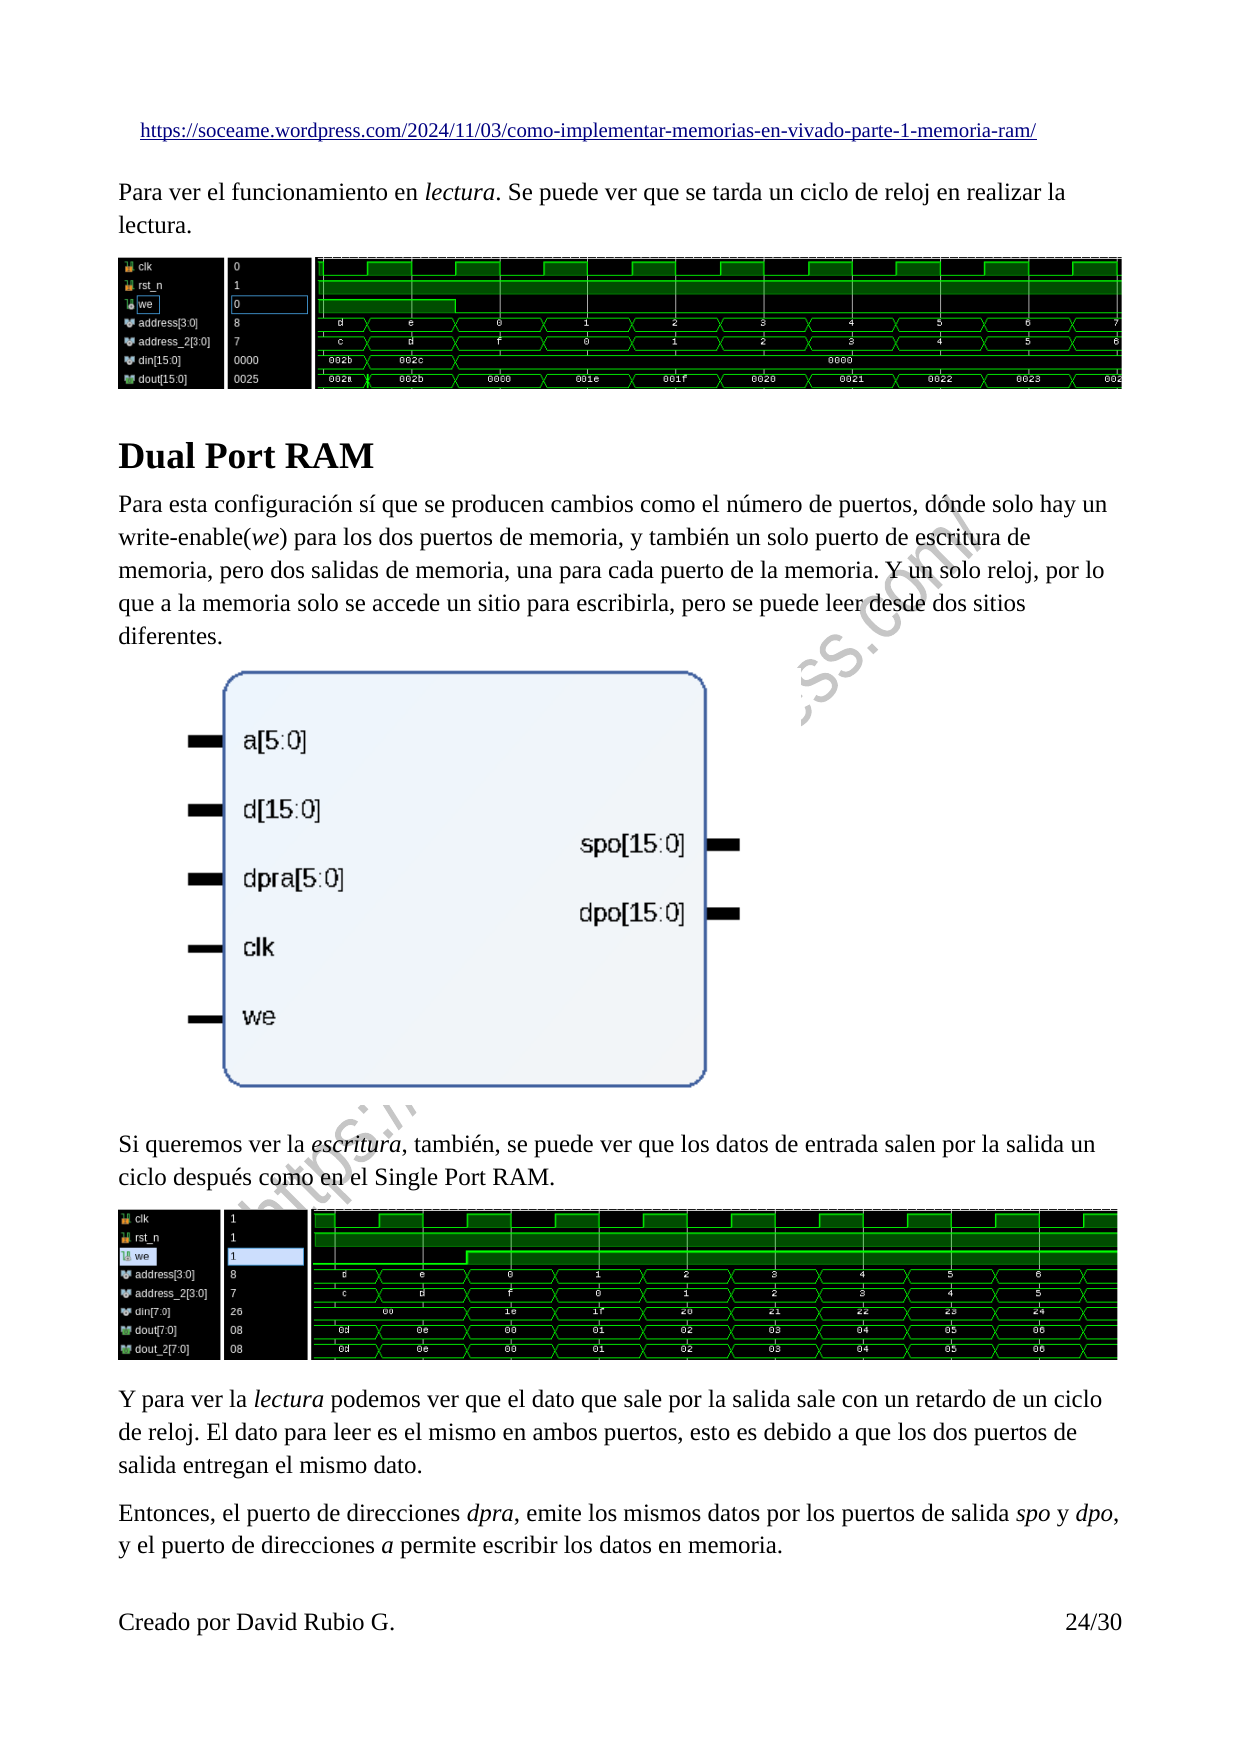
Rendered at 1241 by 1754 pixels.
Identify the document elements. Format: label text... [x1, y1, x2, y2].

text Para esta configuración sí que se producen cambios como el número de puertos, dónde solo hay un write-enable(we) para los dos puertos de memoria, y también un solo puerto de escritura de memoria, pero dos salidas de memoria, una para cada puerto de la memoria. Y un solo reloj, por lo que a la memoria solo se accede un sitio para escribirla, pero se puede leer desde dos sitios diferentes. [118, 489, 1122, 650]
text Entonces, el puerto de direcciones dpra, emite los mismos datos por los puertos de salida spo y dpo, y el puerto de direcciones a permite escribir los datos en memoria. [118, 1498, 1122, 1559]
picture [118, 1209, 1118, 1360]
text Para ver el funcionamiento en lectura. Se puede ver que se tarda un ciclo de reloj en realizar la lectura. [118, 177, 1122, 239]
subtitle Dual Port RAM [118, 433, 1122, 476]
picture [118, 257, 1122, 389]
picture [118, 668, 801, 1105]
text Si queremos ver la escritura, también, se puede ver que los datos de entrada salen por la salida un ciclo después como en el Single Port RAM. [118, 1129, 336, 1191]
text Y para ver la lectura podemos ver que el dato que sale por la salida sale con un retardo de un ciclo de reloj. El dato para leer es el mismo en ambos puertos, esto es debido a que los dos puertos de salida entregan el mismo dato. [118, 1384, 1122, 1479]
text Si queremos ver la escritura, también, se puede ver que los datos de entrada salen por la salida un ciclo después como en el Single Port RAM. [335, 1129, 1122, 1191]
